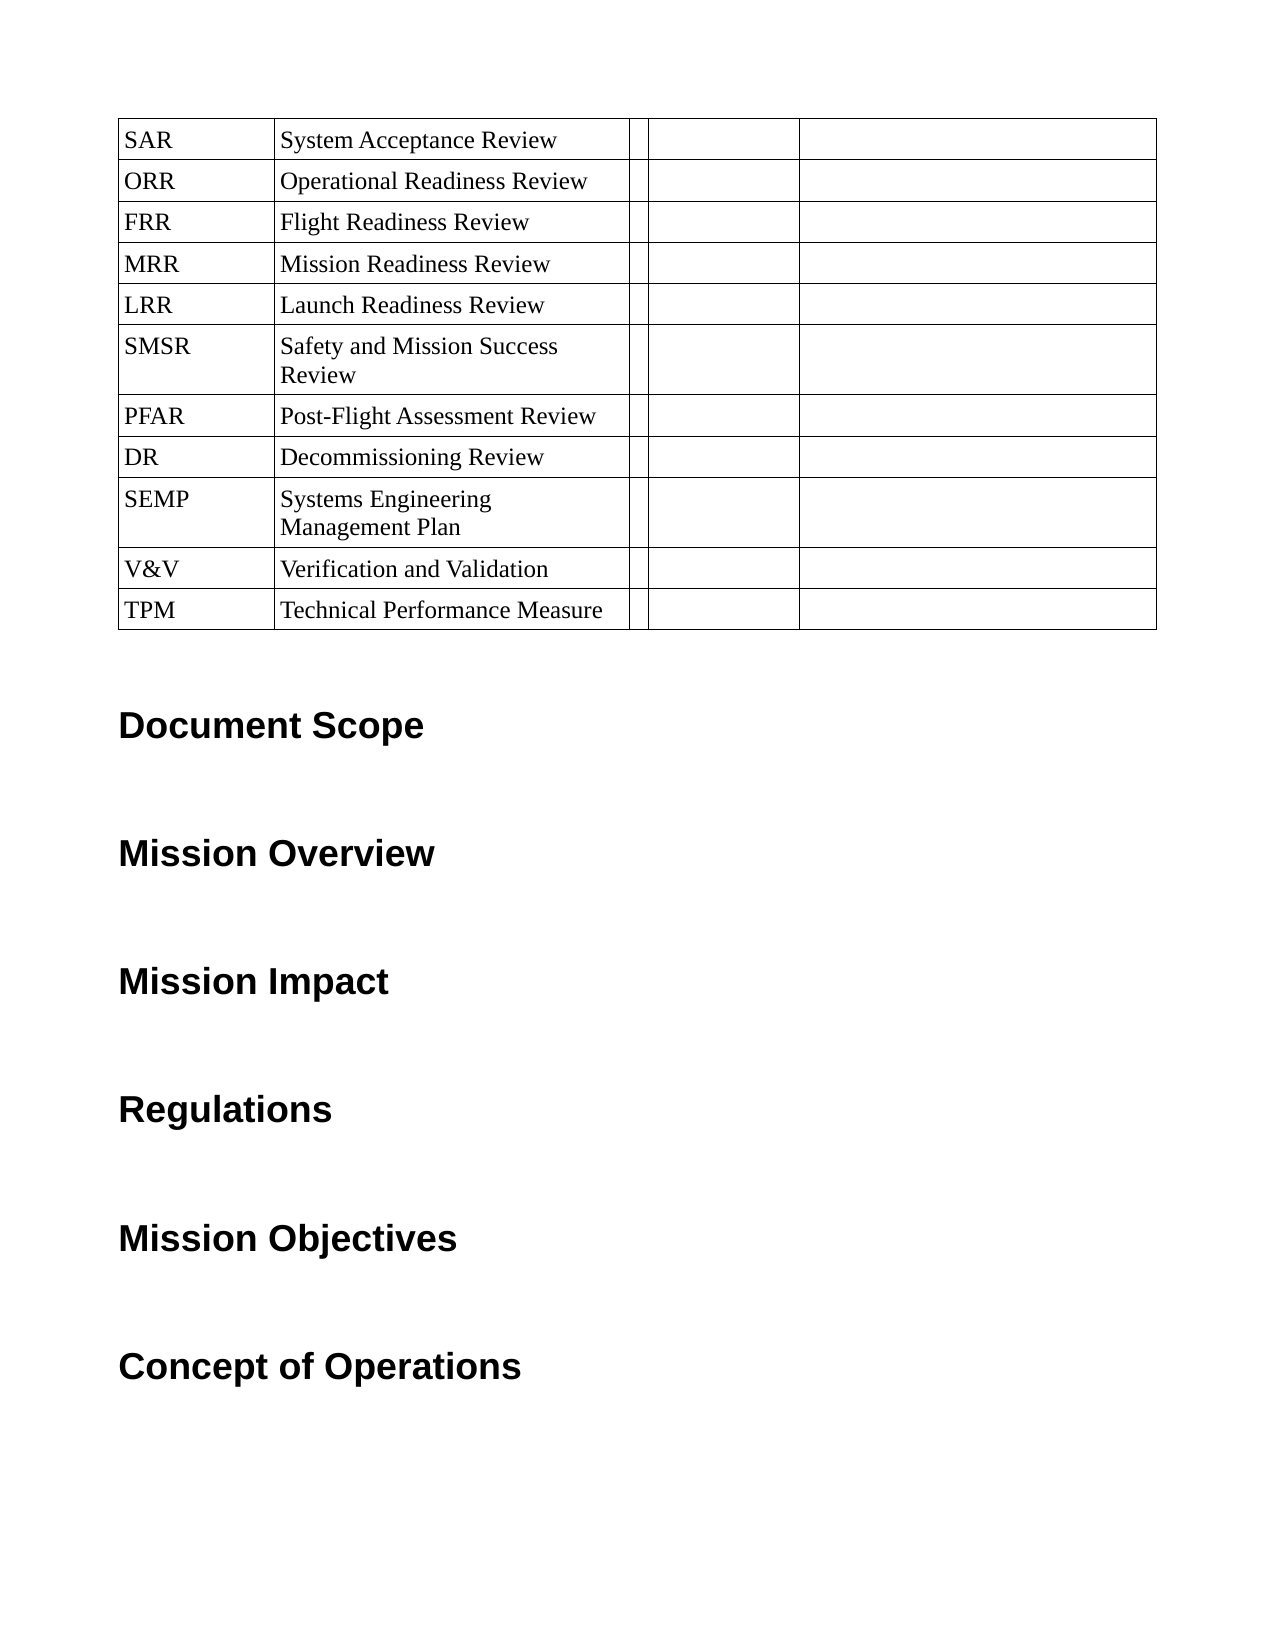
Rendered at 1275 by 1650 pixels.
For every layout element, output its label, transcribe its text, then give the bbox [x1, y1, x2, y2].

table_cell [630, 478, 648, 547]
table_cell [800, 160, 1156, 201]
table_cell [630, 395, 648, 436]
table_cell [630, 243, 648, 283]
table_cell Flight Readiness Review [275, 202, 629, 242]
table_cell [649, 395, 799, 436]
table_cell [800, 243, 1156, 283]
table_cell [649, 437, 799, 477]
table_cell [649, 325, 799, 394]
table_cell [630, 202, 648, 242]
table_cell Verification and Validation [275, 548, 629, 588]
table_cell Technical Performance Measure [275, 589, 629, 629]
table_cell SMSR [119, 325, 274, 394]
table_cell DR [119, 437, 274, 477]
table_cell [649, 284, 799, 324]
table_cell PFAR [119, 395, 274, 436]
subtitle Mission Impact [118, 959, 1157, 1003]
table_cell [800, 284, 1156, 324]
subtitle Regulations [118, 1088, 1157, 1131]
table_cell [800, 478, 1156, 547]
table_cell [630, 589, 648, 629]
table_cell LRR [119, 284, 274, 324]
table_cell V&V [119, 548, 274, 588]
table_cell [649, 548, 799, 588]
subtitle Concept of Operations [118, 1344, 1157, 1387]
subtitle Document Scope [118, 703, 1157, 746]
table_cell TPM [119, 589, 274, 629]
table_cell [630, 160, 648, 201]
table_cell Operational Readiness Review [275, 160, 629, 201]
table_cell [800, 589, 1156, 629]
table_cell [630, 119, 648, 159]
table_cell Systems Engineering Management Plan [275, 478, 629, 547]
table_cell FRR [119, 202, 274, 242]
subtitle Mission Objectives [118, 1216, 1157, 1259]
table_cell ORR [119, 160, 274, 201]
table_cell Safety and Mission Success Review [275, 325, 629, 394]
table_cell Mission Readiness Review [275, 243, 629, 283]
table_cell [649, 202, 799, 242]
table_cell Decommissioning Review [275, 437, 629, 477]
table_cell [630, 548, 648, 588]
table_cell [649, 119, 799, 159]
table_cell SAR [119, 119, 274, 159]
table_cell [630, 284, 648, 324]
table_cell [800, 548, 1156, 588]
table_cell [649, 589, 799, 629]
table_cell [800, 325, 1156, 394]
table_cell [649, 243, 799, 283]
table_cell [630, 437, 648, 477]
table_cell [800, 119, 1156, 159]
table_cell System Acceptance Review [275, 119, 629, 159]
table_cell [800, 395, 1156, 436]
table_cell Post-Flight Assessment Review [275, 395, 629, 436]
subtitle Mission Overview [118, 831, 1157, 874]
table_cell Launch Readiness Review [275, 284, 629, 324]
table_cell [649, 478, 799, 547]
table_cell [800, 437, 1156, 477]
table_cell MRR [119, 243, 274, 283]
table_cell [649, 160, 799, 201]
table_cell SEMP [119, 478, 274, 547]
table_cell [630, 325, 648, 394]
table_cell [800, 202, 1156, 242]
